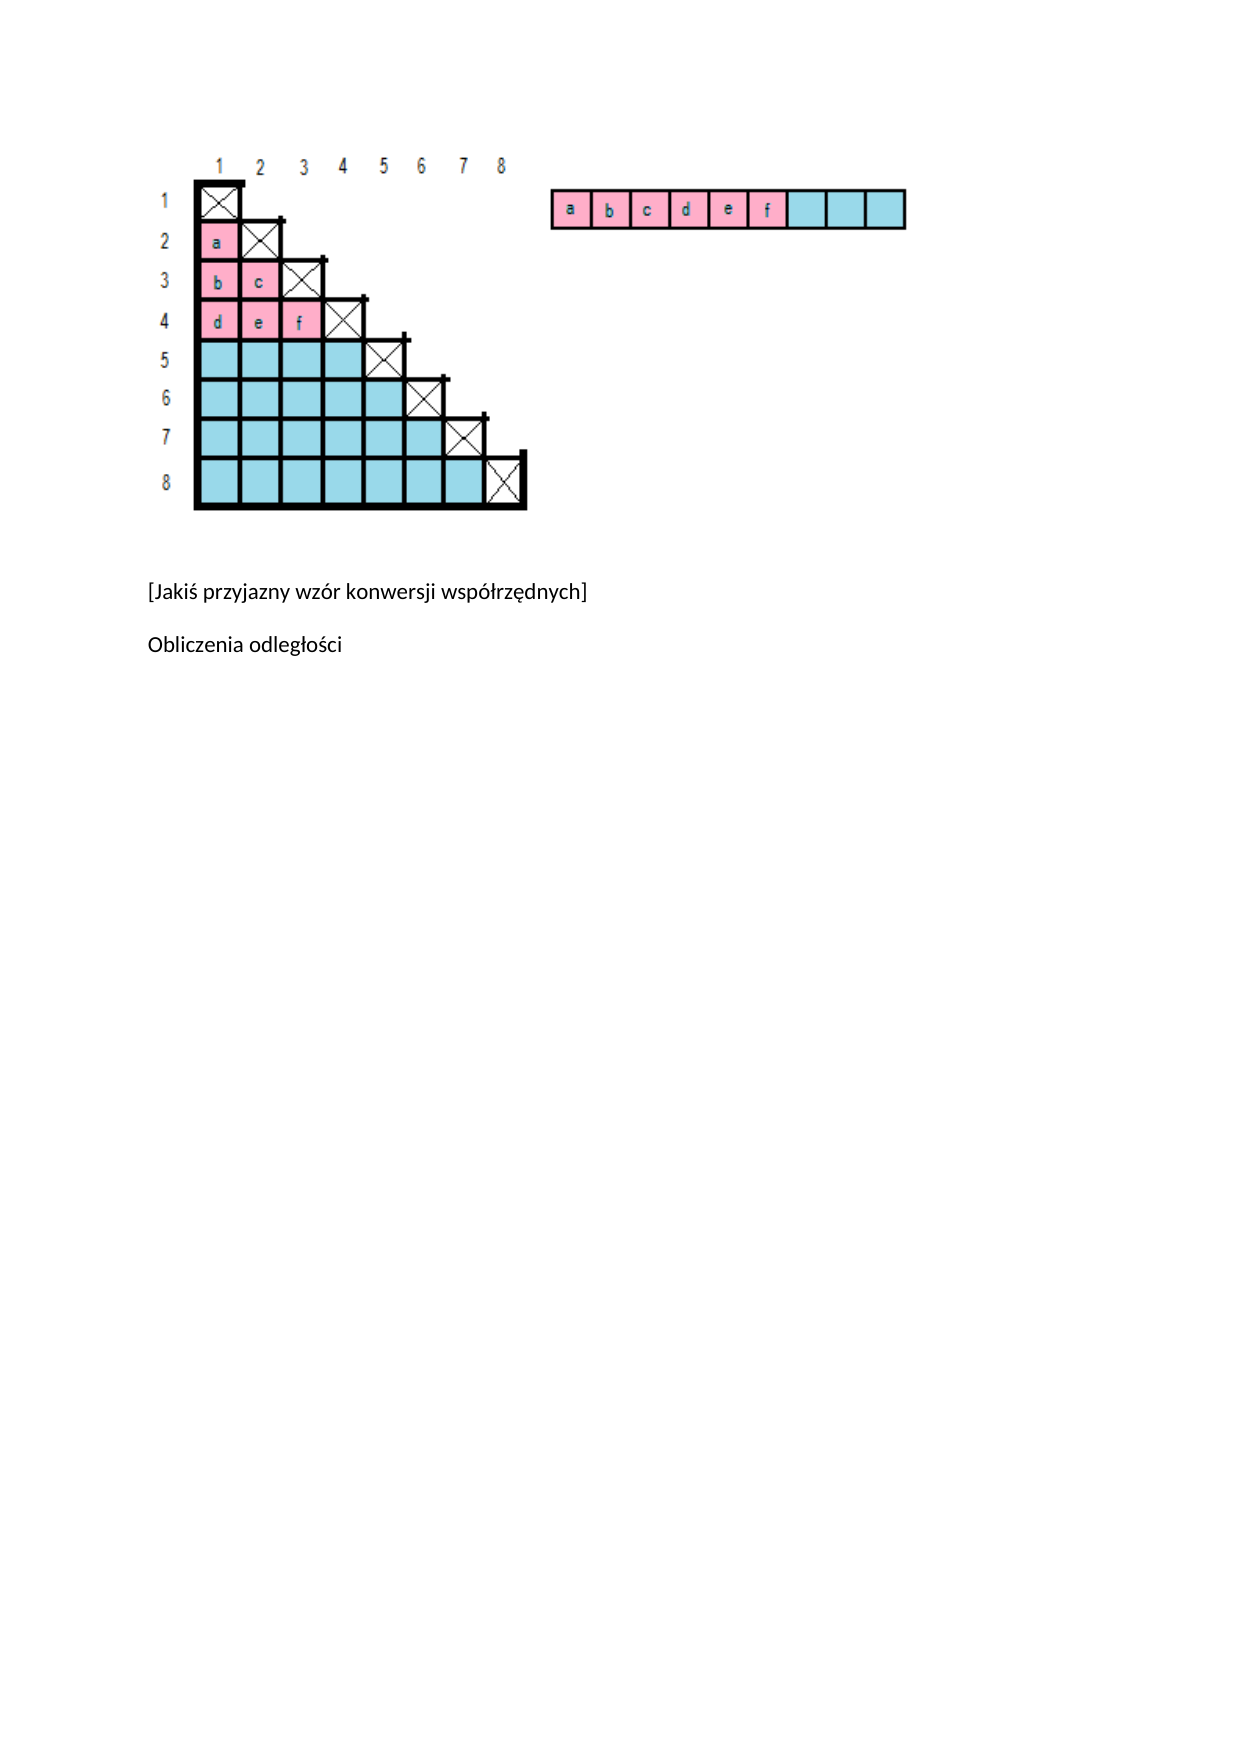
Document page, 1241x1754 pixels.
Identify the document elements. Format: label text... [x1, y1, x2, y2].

text [Jakiś przyjazny wzór konwersji współrzędnych] [148, 577, 1093, 605]
text Obliczenia odległości [148, 630, 1093, 658]
